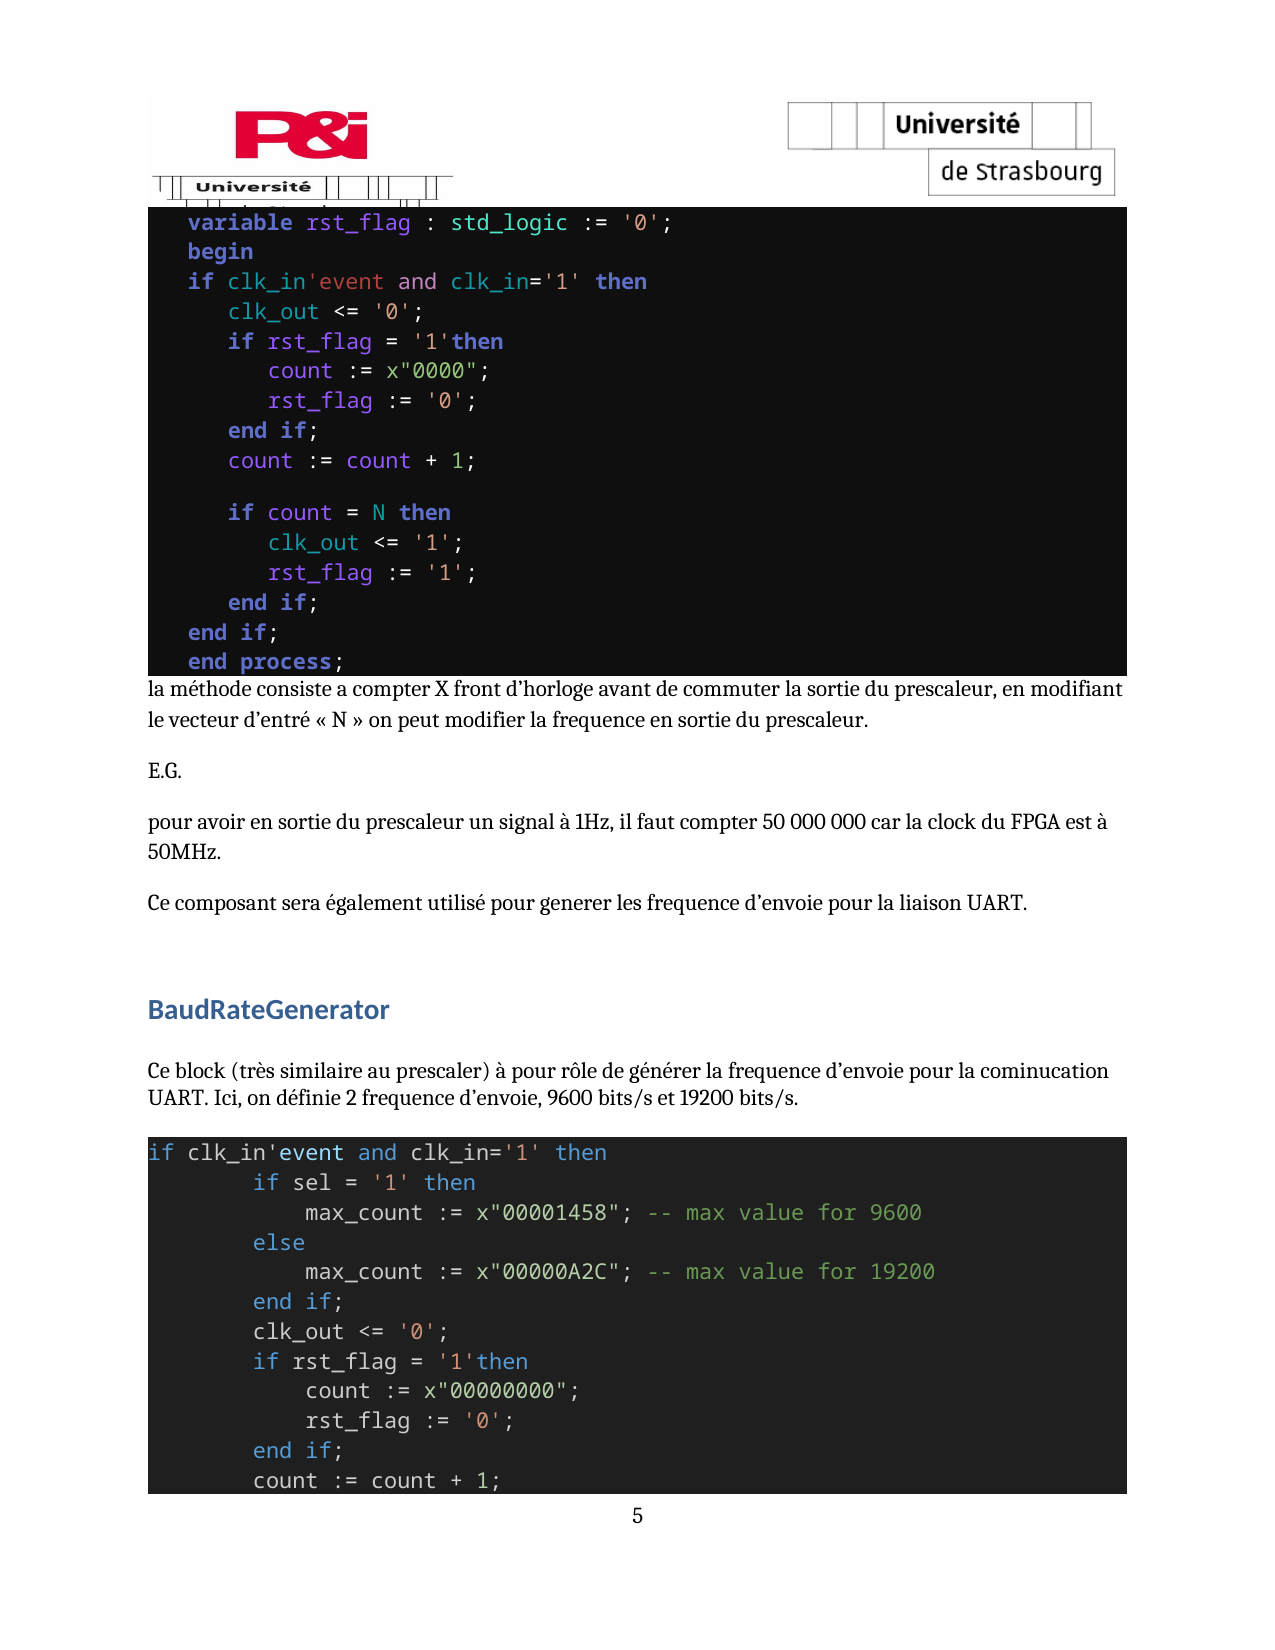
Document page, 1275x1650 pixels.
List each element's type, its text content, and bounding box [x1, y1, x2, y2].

text count := x"0000"; [148, 356, 1127, 385]
text if rst_flag = '1'then [148, 326, 1127, 356]
text rst_flag := '1'; [148, 557, 1127, 587]
text max_count := x"00000A2C"; -- max value for 19200 [148, 1256, 1127, 1286]
text count := count + 1; [148, 445, 1127, 475]
text clk_out <= '0'; [148, 1316, 1127, 1346]
text max_count := x"00001458"; -- max value for 9600 [148, 1197, 1127, 1226]
text begin [148, 236, 1127, 266]
text clk_out <= '0'; [148, 296, 1127, 326]
text count := x"00000000"; [148, 1375, 1127, 1405]
text if rst_flag = '1'then [148, 1346, 1127, 1375]
text end if; [148, 1435, 1127, 1465]
text la méthode consiste a compter X front d’horloge avant de commuter la sortie du prescaleur, en modifiant le vecteur d’entré « N » on peut modifier la frequence en sortie du prescaleur. [148, 676, 1127, 733]
text variable rst_flag : std_logic := '0'; [148, 207, 1127, 236]
text end if; [148, 415, 1127, 445]
text end if; [148, 617, 1127, 646]
text Ce block (très similaire au prescaler) à pour rôle de générer la frequence d’envoie pour la cominucation UART. Ici, on définie 2 frequence d’envoie, 9600 bits/s et 19200 bits/s. [148, 1058, 1127, 1111]
text clk_out <= '1'; [148, 527, 1127, 557]
text if clk_in'event and clk_in='1' then [148, 1137, 1127, 1167]
text else [148, 1226, 1127, 1256]
text Ce composant sera également utilisé pour generer les frequence d’envoie pour la liaison UART. [148, 890, 1127, 916]
subtitle BaudRateGenerator [148, 991, 1127, 1026]
text count := count + 1; [148, 1465, 1127, 1494]
text end if; [148, 1286, 1127, 1316]
text pour avoir en sortie du prescaleur un signal à 1Hz, il faut compter 50 000 000 car la clock du FPGA est à 50MHz. [148, 808, 1127, 865]
text end process; [148, 646, 1127, 676]
text rst_flag := '0'; [148, 1405, 1127, 1435]
text if clk_in'event and clk_in='1' then [148, 266, 1127, 296]
text rst_flag := '0'; [148, 385, 1127, 415]
text if count = N then [148, 497, 1127, 527]
text E.G. [148, 757, 1127, 784]
text if sel = '1' then [148, 1167, 1127, 1197]
text end if; [148, 587, 1127, 617]
